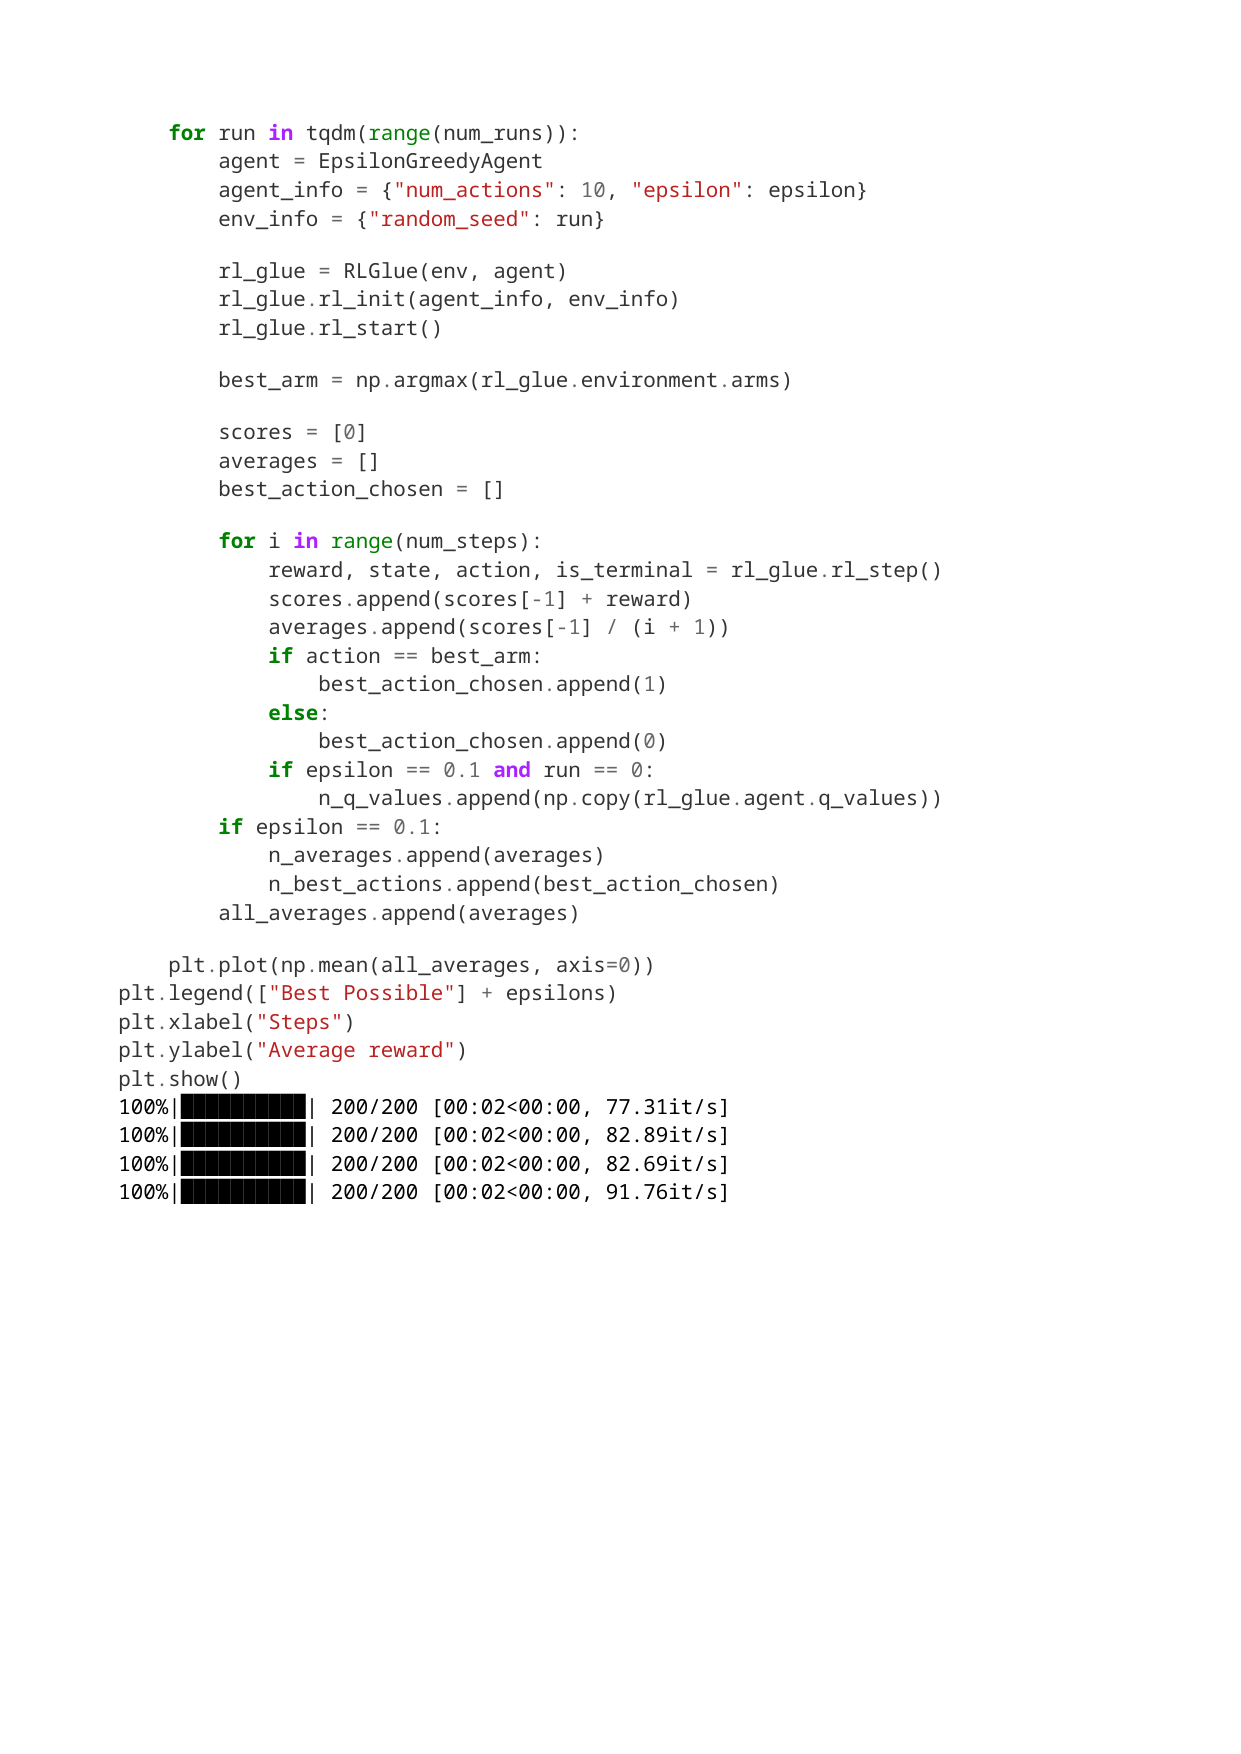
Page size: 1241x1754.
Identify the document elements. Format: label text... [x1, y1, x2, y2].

text if action == best_arm: [118, 641, 1122, 669]
text averages.append(scores[-1] / (i + 1)) [118, 612, 1122, 641]
text scores.append(scores[-1] + reward) [118, 584, 1122, 612]
text best_action_chosen = [] [118, 474, 1122, 503]
text for run in tqdm(range(num_runs)): [118, 118, 1122, 147]
text for i in range(num_steps): [118, 527, 1122, 555]
text 100%|██████████| 200/200 [00:02<00:00, 82.89it/s] [118, 1121, 1122, 1149]
text plt.show() [118, 1064, 1122, 1092]
text plt.xlabel("Steps") [118, 1007, 1122, 1035]
text if epsilon == 0.1 and run == 0: [118, 755, 1122, 783]
text plt.legend(["Best Possible"] + epsilons) [118, 978, 1122, 1007]
text env_info = {"random_seed": run} [118, 204, 1122, 232]
text best_action_chosen.append(0) [118, 726, 1122, 755]
text plt.ylabel("Average reward") [118, 1035, 1122, 1064]
text 100%|██████████| 200/200 [00:02<00:00, 77.31it/s] [118, 1092, 1122, 1121]
text 100%|██████████| 200/200 [00:02<00:00, 91.76it/s] [118, 1177, 1122, 1206]
text 100%|██████████| 200/200 [00:02<00:00, 82.69it/s] [118, 1149, 1122, 1177]
text reward, state, action, is_terminal = rl_glue.rl_step() [118, 555, 1122, 584]
text rl_glue.rl_init(agent_info, env_info) [118, 284, 1122, 313]
text agent = EpsilonGreedyAgent [118, 147, 1122, 175]
text n_q_values.append(np.copy(rl_glue.agent.q_values)) [118, 783, 1122, 812]
text agent_info = {"num_actions": 10, "epsilon": epsilon} [118, 175, 1122, 204]
text if epsilon == 0.1: [118, 812, 1122, 841]
text averages = [] [118, 446, 1122, 474]
text rl_glue = RLGlue(env, agent) [118, 256, 1122, 284]
text plt.plot(np.mean(all_averages, axis=0)) [118, 950, 1122, 978]
text all_averages.append(averages) [118, 898, 1122, 926]
text n_averages.append(averages) [118, 841, 1122, 869]
text n_best_actions.append(best_action_chosen) [118, 869, 1122, 898]
text best_action_chosen.append(1) [118, 669, 1122, 698]
text rl_glue.rl_start() [118, 313, 1122, 342]
text best_arm = np.argmax(rl_glue.environment.arms) [118, 365, 1122, 394]
text scores = [0] [118, 417, 1122, 446]
text else: [118, 698, 1122, 726]
